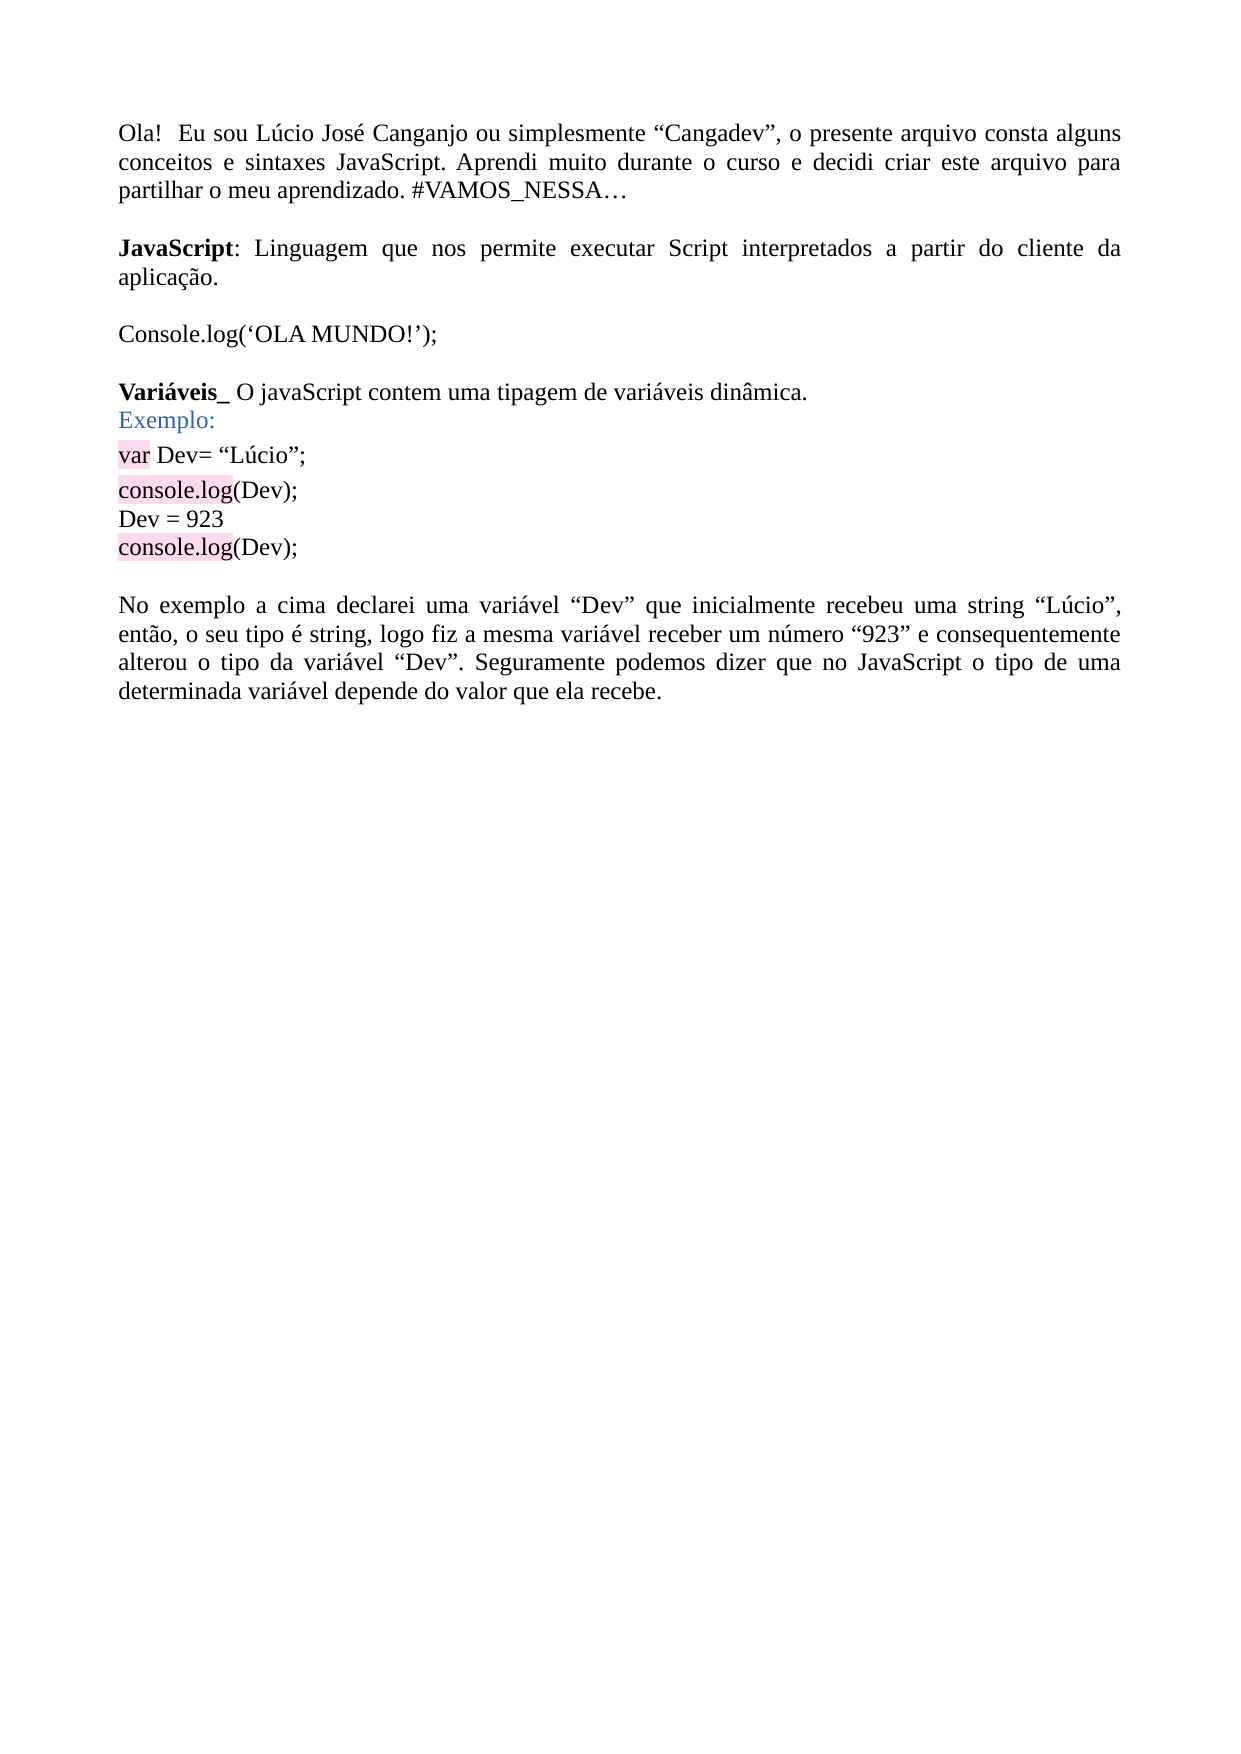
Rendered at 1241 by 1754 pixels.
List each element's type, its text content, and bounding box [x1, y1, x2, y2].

text console.log(Dev); [118, 532, 1122, 561]
text Console.log(‘OLA MUNDO!’); [118, 319, 1122, 348]
text Variáveis_ O javaScript contem uma tipagem de variáveis dinâmica. [118, 377, 1122, 406]
text JavaScript: Linguagem que nos permite executar Script interpretados a partir do cliente da aplicação. [118, 233, 1122, 291]
text var Dev= “Lúcio”; [118, 440, 1122, 469]
text No exemplo a cima declarei uma variável “Dev” que inicialmente recebeu uma string “Lúcio”, então, o seu tipo é string, logo fiz a mesma variável receber um número “923” e consequentemente alterou o tipo da variável “Dev”. Seguramente podemos dizer que no JavaScript o tipo de uma determinada variável depende do valor que ela recebe. [118, 590, 1122, 705]
text Exemplo: [118, 406, 1122, 434]
text Ola! Eu sou Lúcio José Canganjo ou simplesmente “Cangadev”, o presente arquivo consta alguns conceitos e sintaxes JavaScript. Aprendi muito durante o curso e decidi criar este arquivo para partilhar o meu aprendizado. #VAMOS_NESSA… [118, 118, 1122, 204]
text console.log(Dev); [118, 475, 1122, 504]
text Dev = 923 [118, 504, 1122, 532]
